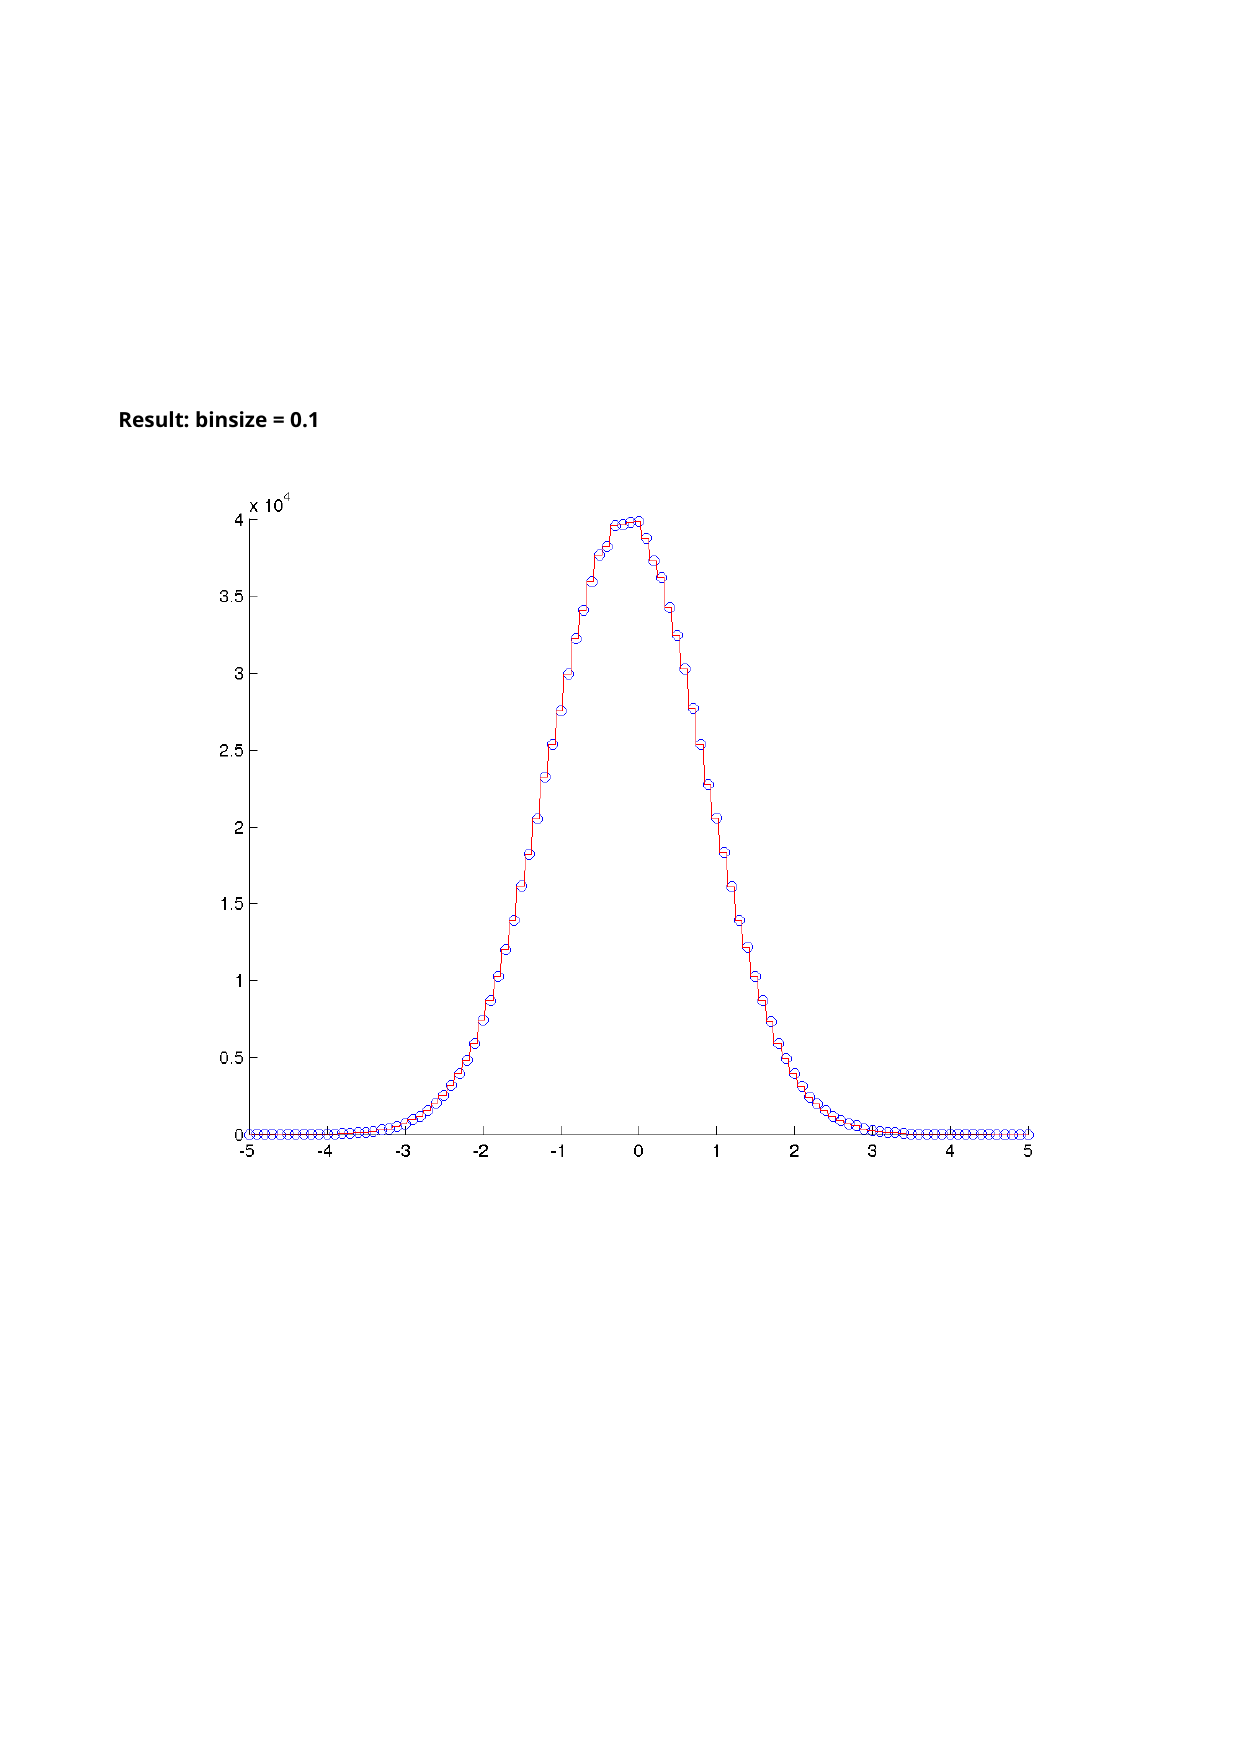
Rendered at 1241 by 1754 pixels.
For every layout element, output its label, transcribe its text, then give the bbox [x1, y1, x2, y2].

text Result: binsize = 0.1 [118, 406, 1122, 434]
picture [118, 462, 1123, 1217]
